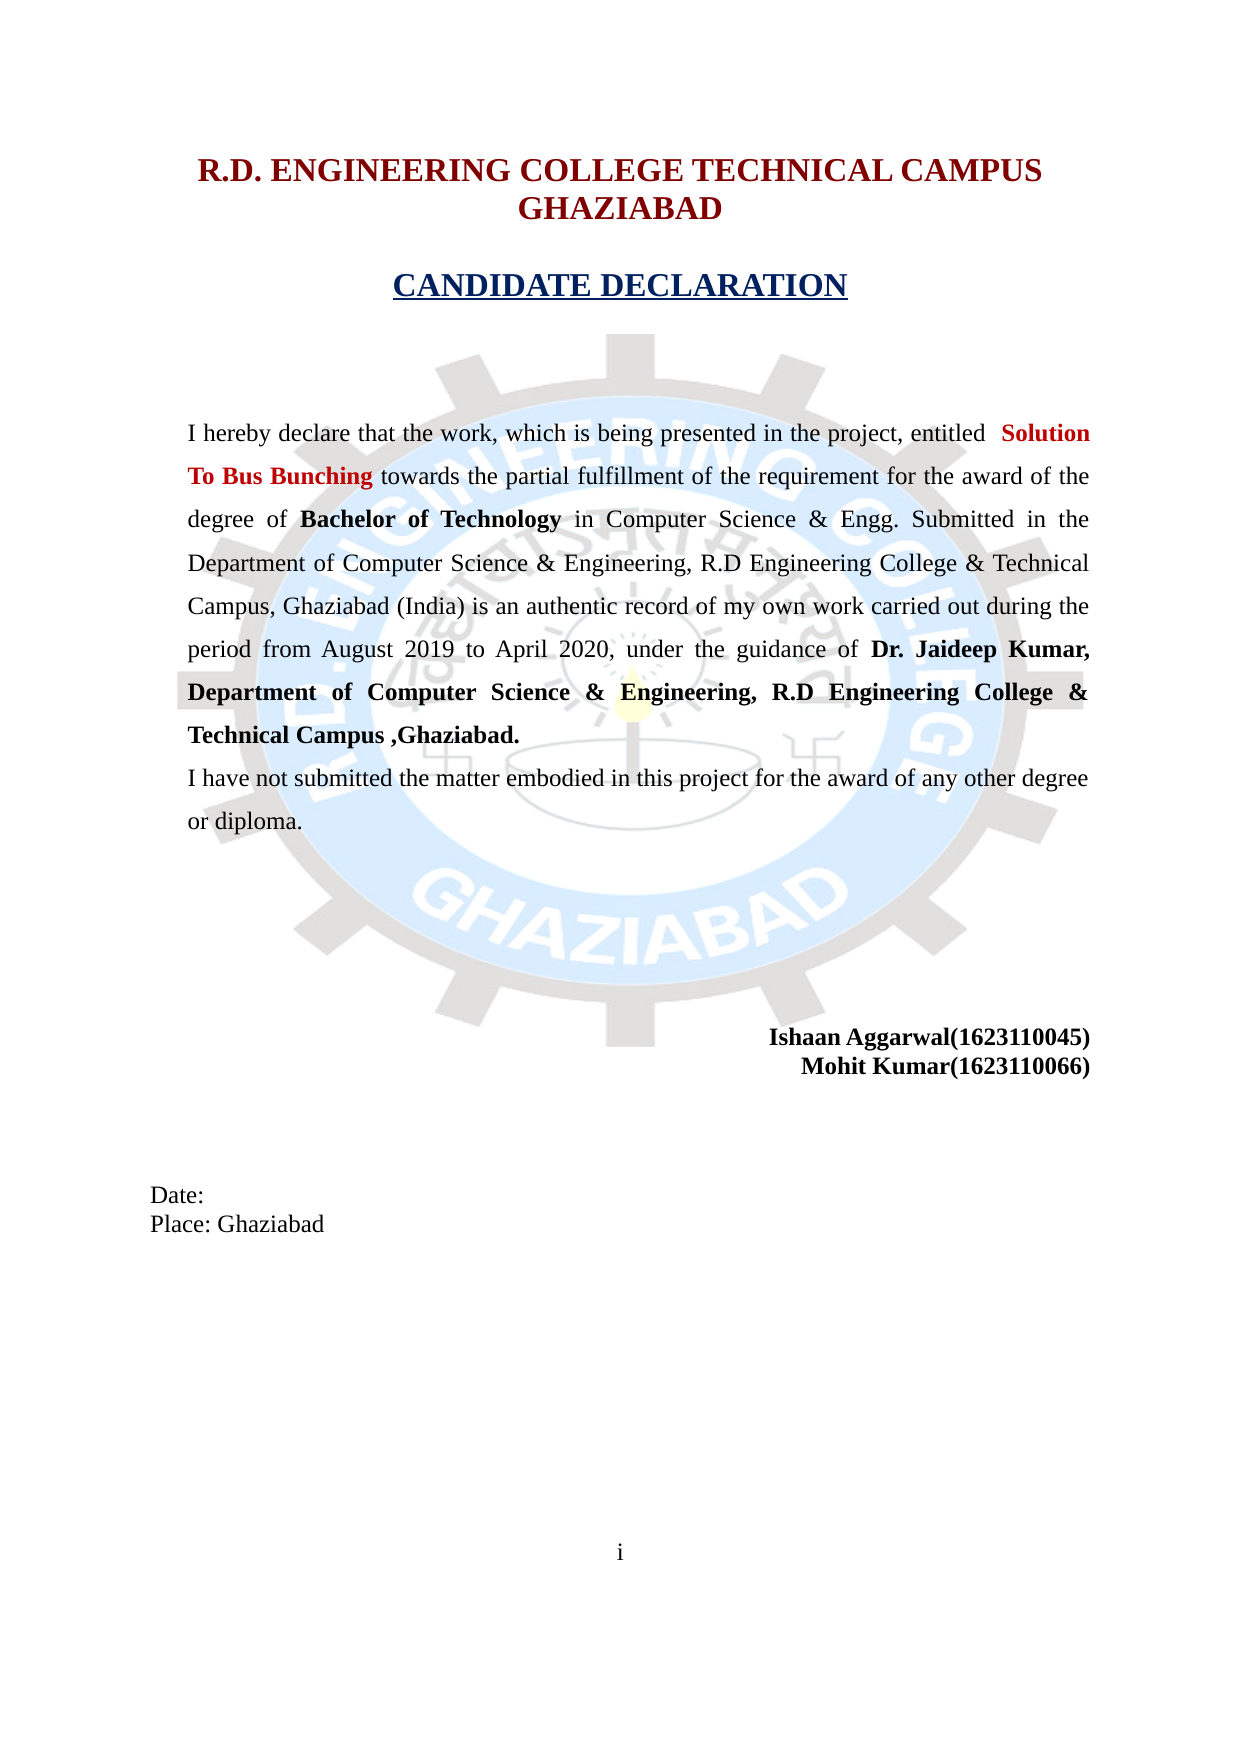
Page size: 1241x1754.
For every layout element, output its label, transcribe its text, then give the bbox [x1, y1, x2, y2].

subtitle CANDIDATE DECLARATION [150, 265, 1090, 303]
text Ishaan Aggarwal(1623110045) Mohit Kumar(1623110066) [150, 1022, 177, 1079]
text R.D. ENGINEERING COLLEGE TECHNICAL CAMPUS GHAZIABAD [150, 150, 1090, 227]
text i [150, 1537, 1090, 1566]
text Place: Ghaziabad [150, 1209, 1090, 1238]
text Date: [150, 1180, 1090, 1209]
